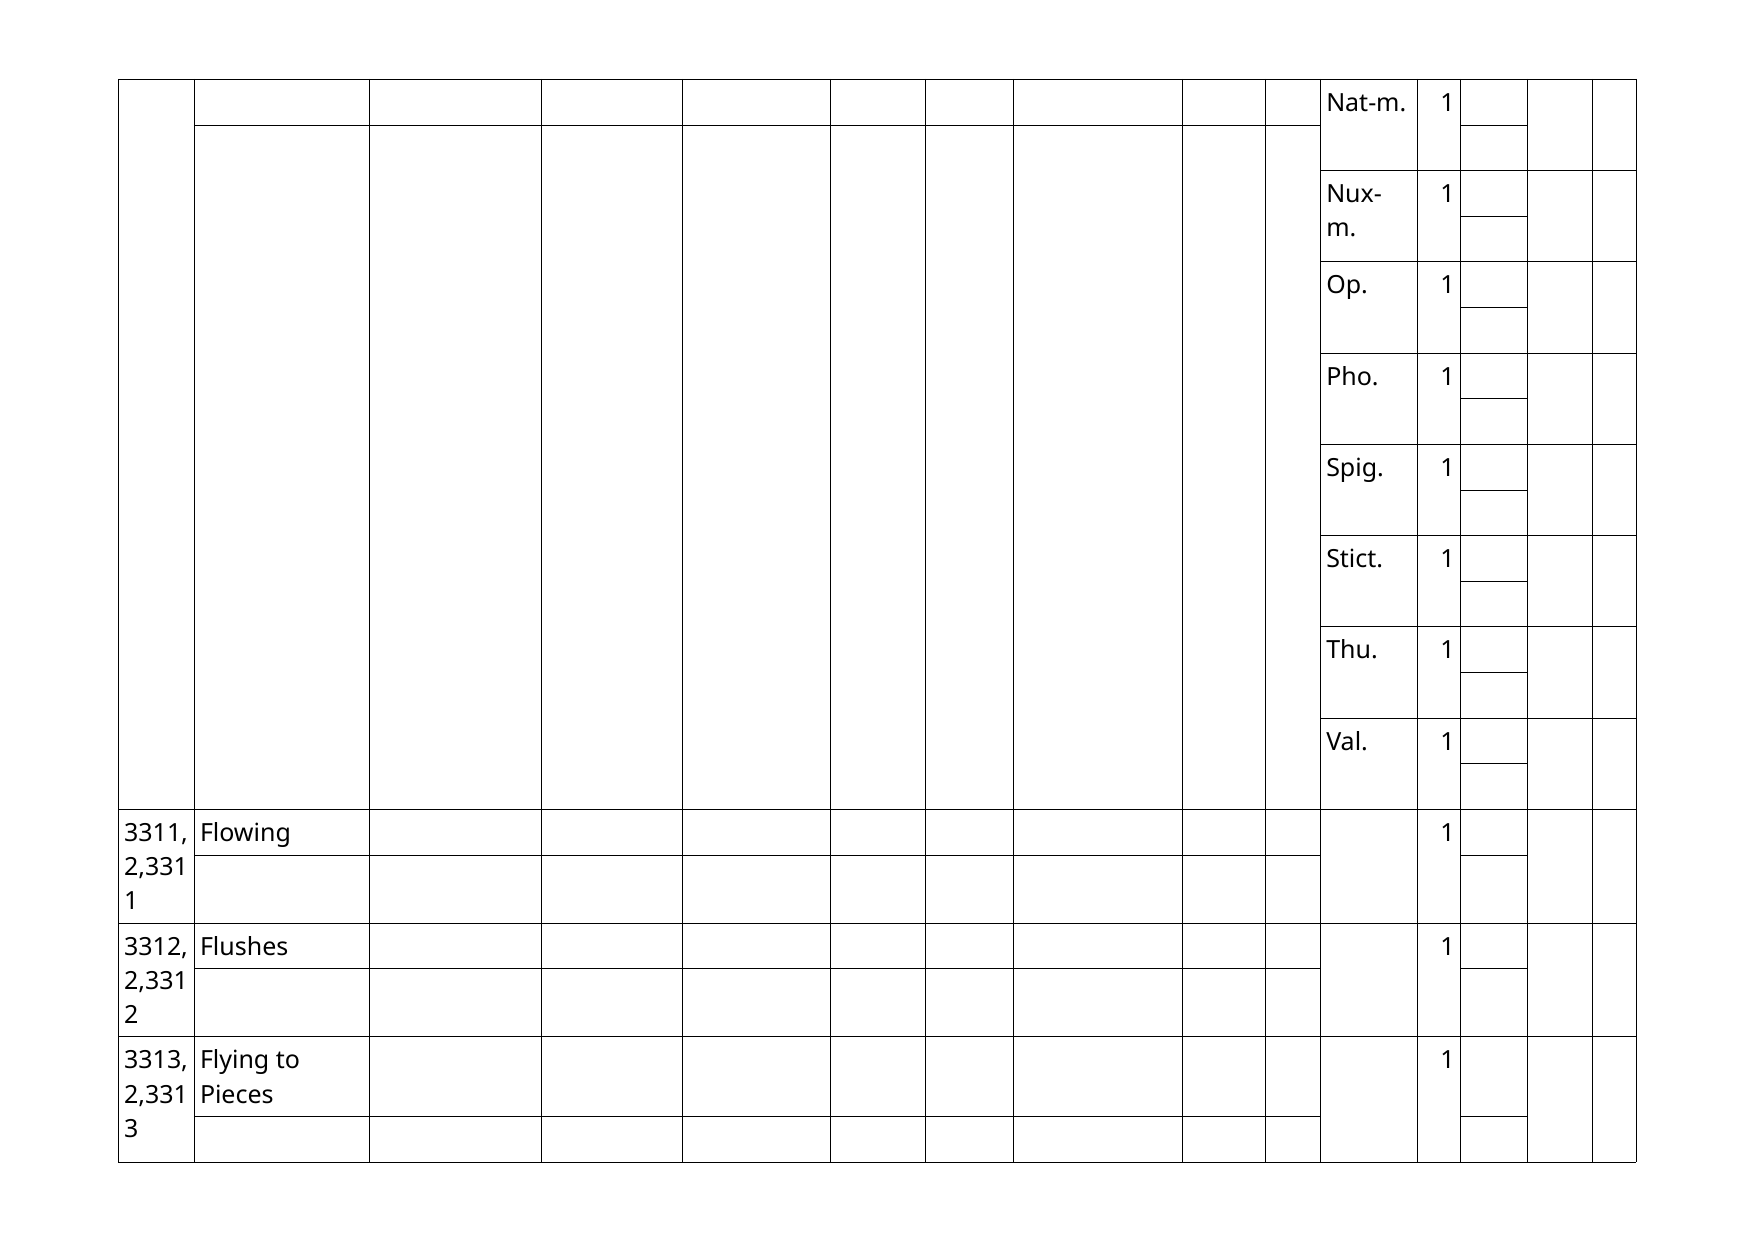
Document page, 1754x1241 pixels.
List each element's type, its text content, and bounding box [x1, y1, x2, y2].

table_cell [1461, 445, 1527, 489]
table_cell [1461, 491, 1527, 535]
table_cell [683, 1037, 830, 1116]
table_cell Flowing [195, 810, 369, 854]
table_cell [1266, 969, 1320, 1036]
table_cell [1461, 582, 1527, 626]
table_cell 3312,2,3312 [119, 924, 194, 1036]
table_cell [1461, 719, 1527, 763]
table_cell Nat-m. [1321, 80, 1417, 170]
table_cell [542, 810, 682, 854]
table_cell Flushes [195, 924, 369, 968]
table_cell [1014, 126, 1182, 809]
table_cell [1183, 1117, 1265, 1162]
table_cell [1593, 627, 1636, 718]
table_cell [1461, 399, 1527, 444]
table_cell [542, 856, 682, 923]
table_cell [926, 924, 1013, 968]
table_cell [1266, 856, 1320, 923]
table_cell 3313,2,3313 [119, 1037, 194, 1162]
table_cell [1528, 1037, 1592, 1162]
table_cell [1014, 80, 1182, 124]
table_cell [926, 856, 1013, 923]
table_cell 1 [1418, 80, 1460, 170]
table_cell Flying to Pieces [195, 1037, 369, 1116]
table_cell [1461, 764, 1527, 809]
table_cell [1461, 627, 1527, 672]
table_cell [1593, 354, 1636, 444]
table_cell [831, 856, 925, 923]
table_cell [1266, 924, 1320, 968]
table_cell [1593, 536, 1636, 626]
table_cell [1593, 810, 1636, 923]
table_cell [1528, 536, 1592, 626]
table_cell Spig. [1321, 445, 1417, 535]
table_cell [1461, 171, 1527, 216]
table_cell [1321, 1037, 1417, 1162]
table_cell Op. [1321, 262, 1417, 353]
table_cell [370, 1117, 541, 1162]
table_cell [683, 80, 830, 124]
table_cell [926, 80, 1013, 124]
table_cell [1183, 126, 1265, 809]
table_cell 1 [1418, 536, 1460, 626]
table_cell [1183, 856, 1265, 923]
table_cell [1461, 810, 1527, 854]
table_cell [1461, 308, 1527, 353]
table_cell [683, 969, 830, 1036]
table_cell [1593, 171, 1636, 261]
table_cell 1 [1418, 445, 1460, 535]
table_cell [683, 810, 830, 854]
table_cell [1593, 80, 1636, 170]
table_cell [926, 126, 1013, 809]
table_cell 1 [1418, 262, 1460, 353]
table_cell [1593, 924, 1636, 1036]
table_cell [1321, 810, 1417, 923]
table_cell [542, 1037, 682, 1116]
table_cell [926, 1037, 1013, 1116]
table_cell Val. [1321, 719, 1417, 809]
table_cell [370, 1037, 541, 1116]
table_cell [1461, 1037, 1527, 1116]
table_cell Nux-m. [1321, 171, 1417, 261]
table_cell [1461, 673, 1527, 718]
table_cell [1266, 126, 1320, 809]
table_cell 3311,2,3311 [119, 810, 194, 923]
table_cell 1 [1418, 354, 1460, 444]
table_cell [195, 969, 369, 1036]
table_cell [119, 80, 194, 809]
table_cell [1461, 856, 1527, 923]
table_cell [1461, 924, 1527, 968]
table_cell [1461, 80, 1527, 124]
table_cell [1183, 1037, 1265, 1116]
table_cell 1 [1418, 1037, 1460, 1162]
table_cell [926, 1117, 1013, 1162]
table_cell 1 [1418, 627, 1460, 718]
table_cell [1266, 1117, 1320, 1162]
table_cell [831, 924, 925, 968]
table_cell [1528, 171, 1592, 261]
table_cell 1 [1418, 171, 1460, 261]
table_cell [1528, 262, 1592, 353]
table_cell [1593, 719, 1636, 809]
table_cell [542, 80, 682, 124]
table_cell [1528, 924, 1592, 1036]
table_cell [1014, 924, 1182, 968]
table_cell [195, 126, 369, 809]
table_cell [370, 969, 541, 1036]
table_cell [1461, 354, 1527, 398]
table_cell [1461, 262, 1527, 307]
table_cell [1183, 80, 1265, 124]
table_cell 1 [1418, 810, 1460, 923]
table_cell [1528, 810, 1592, 923]
table_cell [1461, 1117, 1527, 1162]
table_cell [195, 80, 369, 124]
table_cell [370, 856, 541, 923]
table_cell [1593, 1037, 1636, 1162]
table_cell 1 [1418, 719, 1460, 809]
table_cell [370, 126, 541, 809]
table_cell [542, 924, 682, 968]
table_cell [370, 924, 541, 968]
table_cell [1266, 1037, 1320, 1116]
table_cell [195, 856, 369, 923]
table_cell [1014, 1117, 1182, 1162]
table_cell [831, 1037, 925, 1116]
table_cell [1528, 719, 1592, 809]
table_cell [542, 1117, 682, 1162]
table_cell [831, 1117, 925, 1162]
table_cell [1014, 856, 1182, 923]
table_cell [1528, 445, 1592, 535]
table_cell [683, 1117, 830, 1162]
table_cell [683, 924, 830, 968]
table_cell [831, 126, 925, 809]
table_cell [542, 969, 682, 1036]
table_cell [1461, 217, 1527, 261]
table_cell [195, 1117, 369, 1162]
table_cell [926, 810, 1013, 854]
table_cell 1 [1418, 924, 1460, 1036]
table_cell [1593, 445, 1636, 535]
table_cell [370, 810, 541, 854]
table_cell [1461, 126, 1527, 170]
table_cell [1321, 924, 1417, 1036]
table_cell [831, 80, 925, 124]
table_cell [1528, 80, 1592, 170]
table_cell [926, 969, 1013, 1036]
table_cell [1183, 969, 1265, 1036]
table_cell [831, 810, 925, 854]
table_cell [831, 969, 925, 1036]
table_cell [1266, 810, 1320, 854]
table_cell [1593, 262, 1636, 353]
table_cell [1528, 354, 1592, 444]
table_cell [1183, 810, 1265, 854]
table_cell [683, 856, 830, 923]
table_cell [370, 80, 541, 124]
table_cell Stict. [1321, 536, 1417, 626]
table_cell [1461, 536, 1527, 581]
table_cell [1266, 80, 1320, 124]
table_cell [683, 126, 830, 809]
table_cell [1014, 969, 1182, 1036]
table_cell [1014, 810, 1182, 854]
table_cell [1461, 969, 1527, 1036]
table_cell [1183, 924, 1265, 968]
table_cell Pho. [1321, 354, 1417, 444]
table_cell [542, 126, 682, 809]
table_cell [1528, 627, 1592, 718]
table_cell Thu. [1321, 627, 1417, 718]
table_cell [1014, 1037, 1182, 1116]
